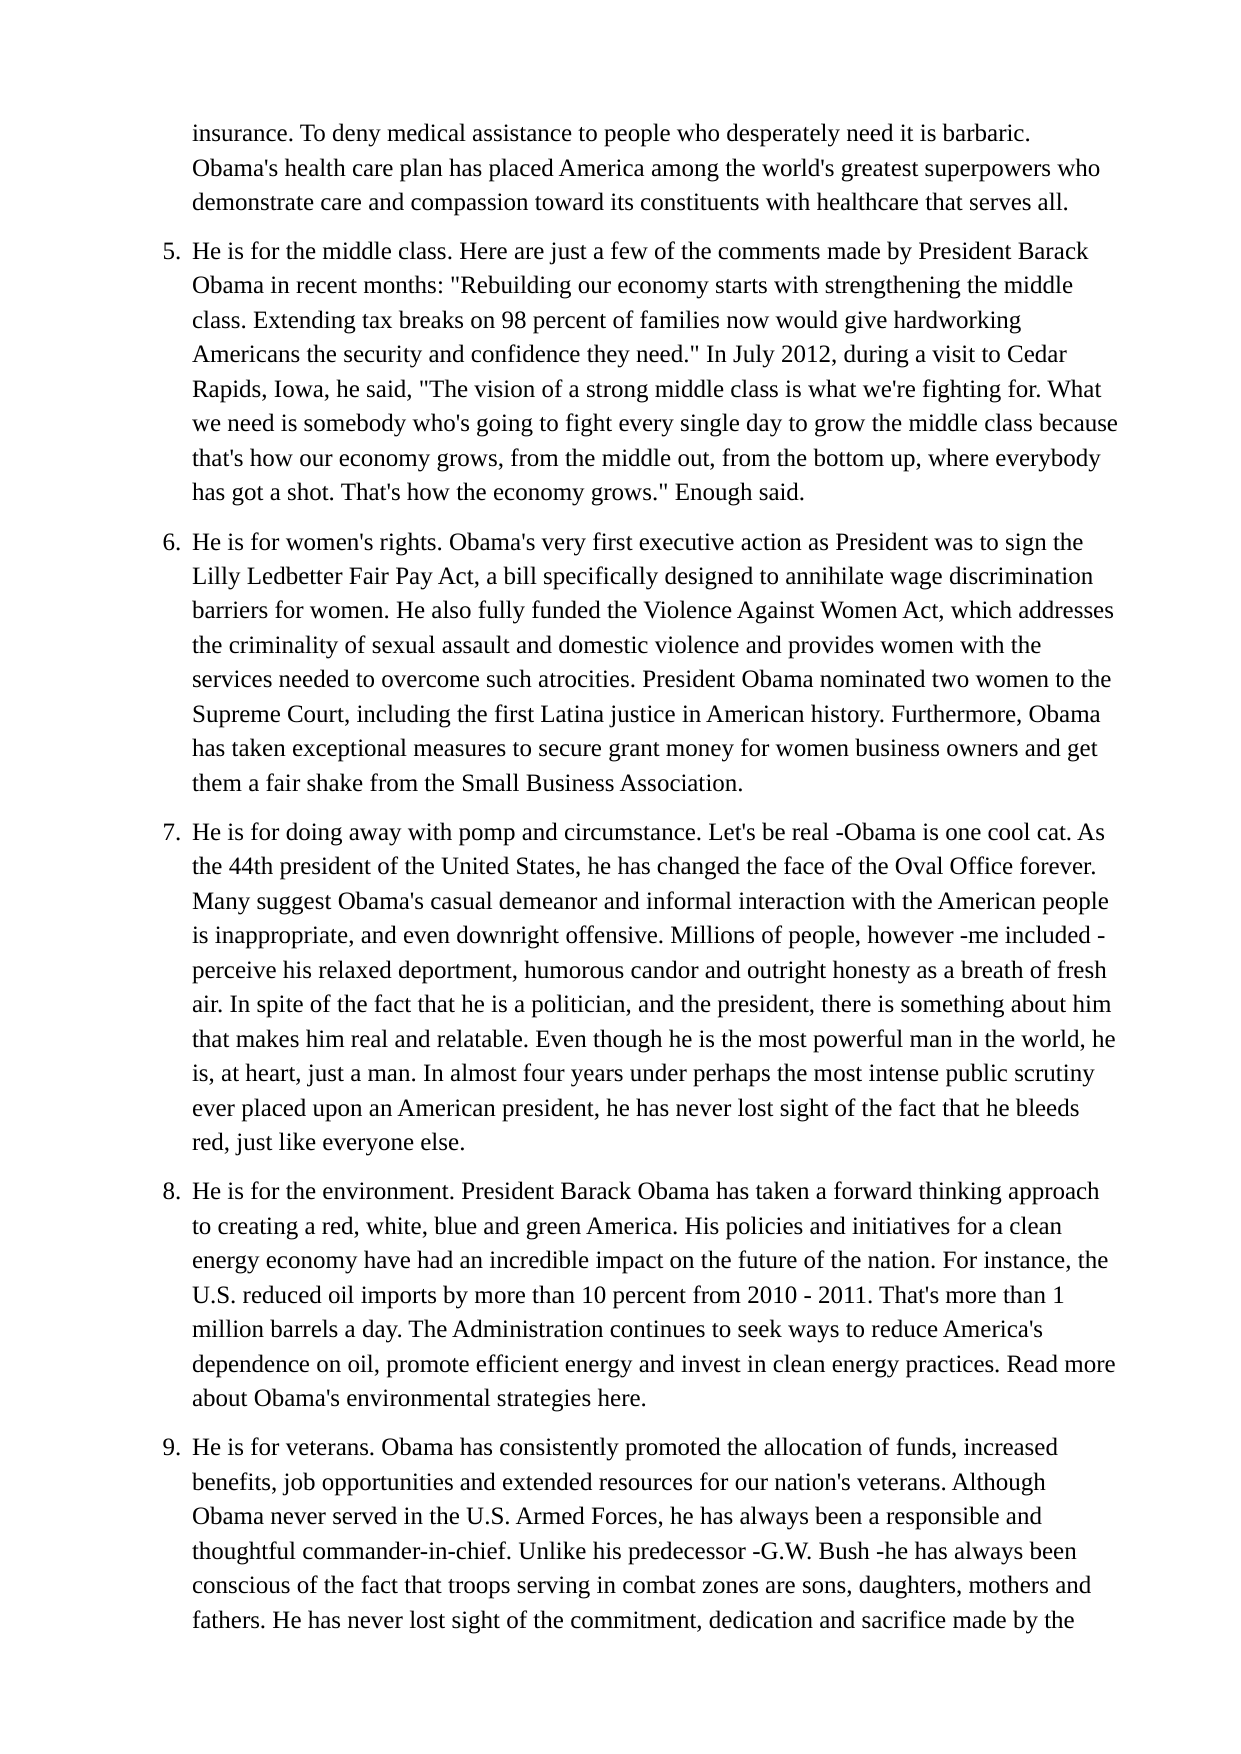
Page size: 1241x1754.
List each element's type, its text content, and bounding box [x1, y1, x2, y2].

list He is for the environment. President Barack Obama has taken a forward thinking approach to creating a red, white, blue and green America. His policies and initiatives for a clean energy economy have had an incredible impact on the future of the nation. For instance, the U.S. reduced oil imports by more than 10 percent from 2010 - 2011. That's more than 1 million barrels a day. The Administration continues to seek ways to reduce America's dependence on oil, promote efficient energy and invest in clean energy practices. Read more about Obama's environmental strategies here. [162, 1176, 1122, 1412]
list insurance. To deny medical assistance to people who desperately need it is barbaric. Obama's health care plan has placed America among the world's greatest superpowers who demonstrate care and compassion toward its constituents with healthcare that serves all. [162, 118, 1122, 216]
list He is for women's rights. Obama's very first executive action as President was to sign the Lilly Ledbetter Fair Pay Act, a bill specifically designed to annihilate wage discrimination barriers for women. He also fully funded the Violence Against Women Act, which addresses the criminality of sexual assault and domestic violence and provides women with the services needed to overcome such atrocities. President Obama nominated two women to the Supreme Court, including the first Latina justice in American history. Furthermore, Obama has taken exceptional measures to secure grant money for women business owners and get them a fair shake from the Small Business Association. [162, 527, 1122, 797]
list He is for the middle class. Here are just a few of the comments made by President Barack Obama in recent months: "Rebuilding our economy starts with strengthening the middle class. Extending tax breaks on 98 percent of families now would give hardworking Americans the security and confidence they need." In July 2012, during a visit to Cedar Rapids, Iowa, he said, "The vision of a strong middle class is what we're fighting for. What we need is somebody who's going to fight every single day to grow the middle class because that's how our economy grows, from the middle out, from the bottom up, where everybody has got a shot. That's how the economy grows." Enough said. [162, 236, 1122, 506]
list He is for doing away with pomp and circumstance. Let's be real -Obama is one cool cat. As the 44th president of the United States, he has changed the face of the Oval Office forever. Many suggest Obama's casual demeanor and informal interaction with the American people is inappropriate, and even downright offensive. Millions of people, however -me included -perceive his relaxed deportment, humorous candor and outright honesty as a breath of fresh air. In spite of the fact that he is a politician, and the president, there is something about him that makes him real and relatable. Even though he is the most powerful man in the world, he is, at heart, just a man. In almost four years under perhaps the most intense public scrutiny ever placed upon an American president, he has never lost sight of the fact that he bleeds red, just like everyone else. [162, 817, 1122, 1156]
list He is for veterans. Obama has consistently promoted the allocation of funds, increased benefits, job opportunities and extended resources for our nation's veterans. Although Obama never served in the U.S. Armed Forces, he has always been a responsible and thoughtful commander-in-chief. Unlike his predecessor -G.W. Bush -he has always been conscious of the fact that troops serving in combat zones are sons, daughters, mothers and fathers. He has never lost sight of the commitment, dedication and sacrifice made by the [162, 1432, 1122, 1633]
